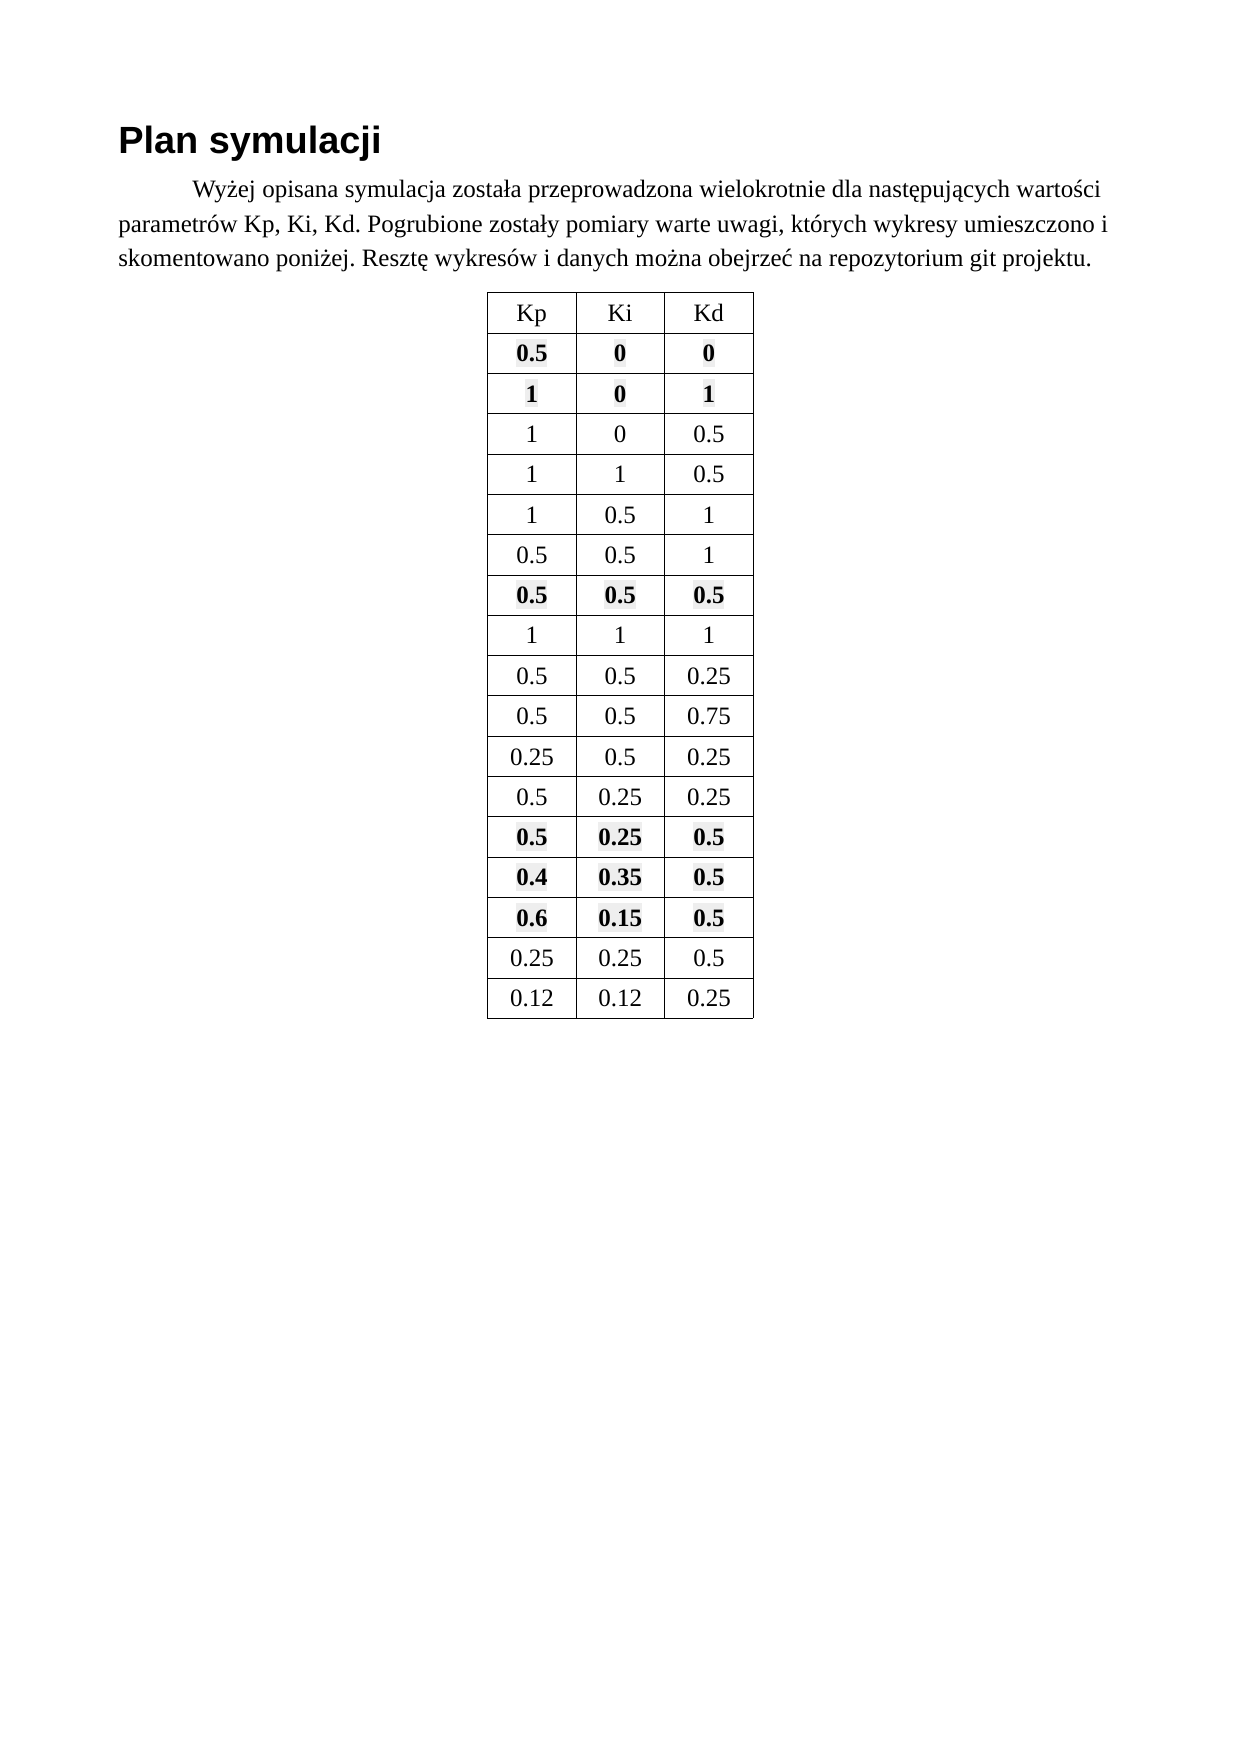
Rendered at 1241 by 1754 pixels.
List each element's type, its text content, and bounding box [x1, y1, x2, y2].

table_cell 1 [665, 495, 753, 534]
table_cell 0.12 [577, 979, 664, 1018]
table_cell 1 [488, 455, 576, 494]
table_cell 1 [488, 616, 576, 655]
table_cell 0.12 [488, 979, 576, 1018]
table_cell 0.5 [665, 938, 753, 978]
table_cell 0.5 [577, 535, 664, 574]
table_cell 0.5 [488, 817, 576, 857]
table_cell 0.4 [488, 858, 576, 897]
table_cell 1 [665, 535, 753, 574]
table_cell 0.5 [577, 576, 664, 615]
table_header Ki [577, 293, 664, 333]
table_header Kp [488, 293, 576, 333]
table_cell 0.5 [488, 576, 576, 615]
table_cell 0.25 [665, 979, 753, 1018]
table_cell 0.25 [665, 737, 753, 776]
table_cell 0.25 [577, 817, 664, 857]
table_cell 0.75 [665, 696, 753, 736]
subtitle Plan symulacji [118, 118, 1122, 162]
table_cell 0.25 [488, 938, 576, 978]
table_cell 0 [577, 374, 664, 413]
table_cell 0.5 [665, 576, 753, 615]
table_cell 0 [665, 334, 753, 373]
table_cell 0.5 [488, 656, 576, 695]
table_cell 0.5 [488, 777, 576, 816]
table_cell 0.25 [665, 656, 753, 695]
table_cell 1 [488, 495, 576, 534]
table_header Kd [665, 293, 753, 333]
table_cell 0.5 [665, 898, 753, 937]
table_cell 1 [488, 374, 576, 413]
table_cell 0.5 [665, 455, 753, 494]
table_cell 0.5 [488, 696, 576, 736]
table_cell 1 [577, 455, 664, 494]
table_cell 0.35 [577, 858, 664, 897]
table_cell 0.5 [577, 656, 664, 695]
table_cell 0.5 [665, 414, 753, 453]
table_cell 0.5 [488, 334, 576, 373]
table_cell 0.25 [665, 777, 753, 816]
text Wyżej opisana symulacja została przeprowadzona wielokrotnie dla następujących wartości parametrów Kp, Ki, Kd. Pogrubione zostały pomiary warte uwagi, których wykresy umieszczono i skomentowano poniżej. Resztę wykresów i danych można obejrzeć na repozytorium git projektu. [118, 174, 1122, 272]
table_cell 0.5 [577, 696, 664, 736]
table_cell 0.5 [488, 535, 576, 574]
table_cell 0.15 [577, 898, 664, 937]
table_cell 0.25 [577, 777, 664, 816]
table_cell 0 [577, 414, 664, 453]
table_cell 0.5 [665, 817, 753, 857]
table_cell 0 [577, 334, 664, 373]
table_cell 0.5 [577, 737, 664, 776]
table_cell 1 [577, 616, 664, 655]
table_cell 1 [665, 374, 753, 413]
table_cell 1 [665, 616, 753, 655]
table_cell 0.5 [577, 495, 664, 534]
table_cell 0.25 [488, 737, 576, 776]
table_cell 0.6 [488, 898, 576, 937]
table_cell 0.5 [665, 858, 753, 897]
table_cell 1 [488, 414, 576, 453]
table_cell 0.25 [577, 938, 664, 978]
